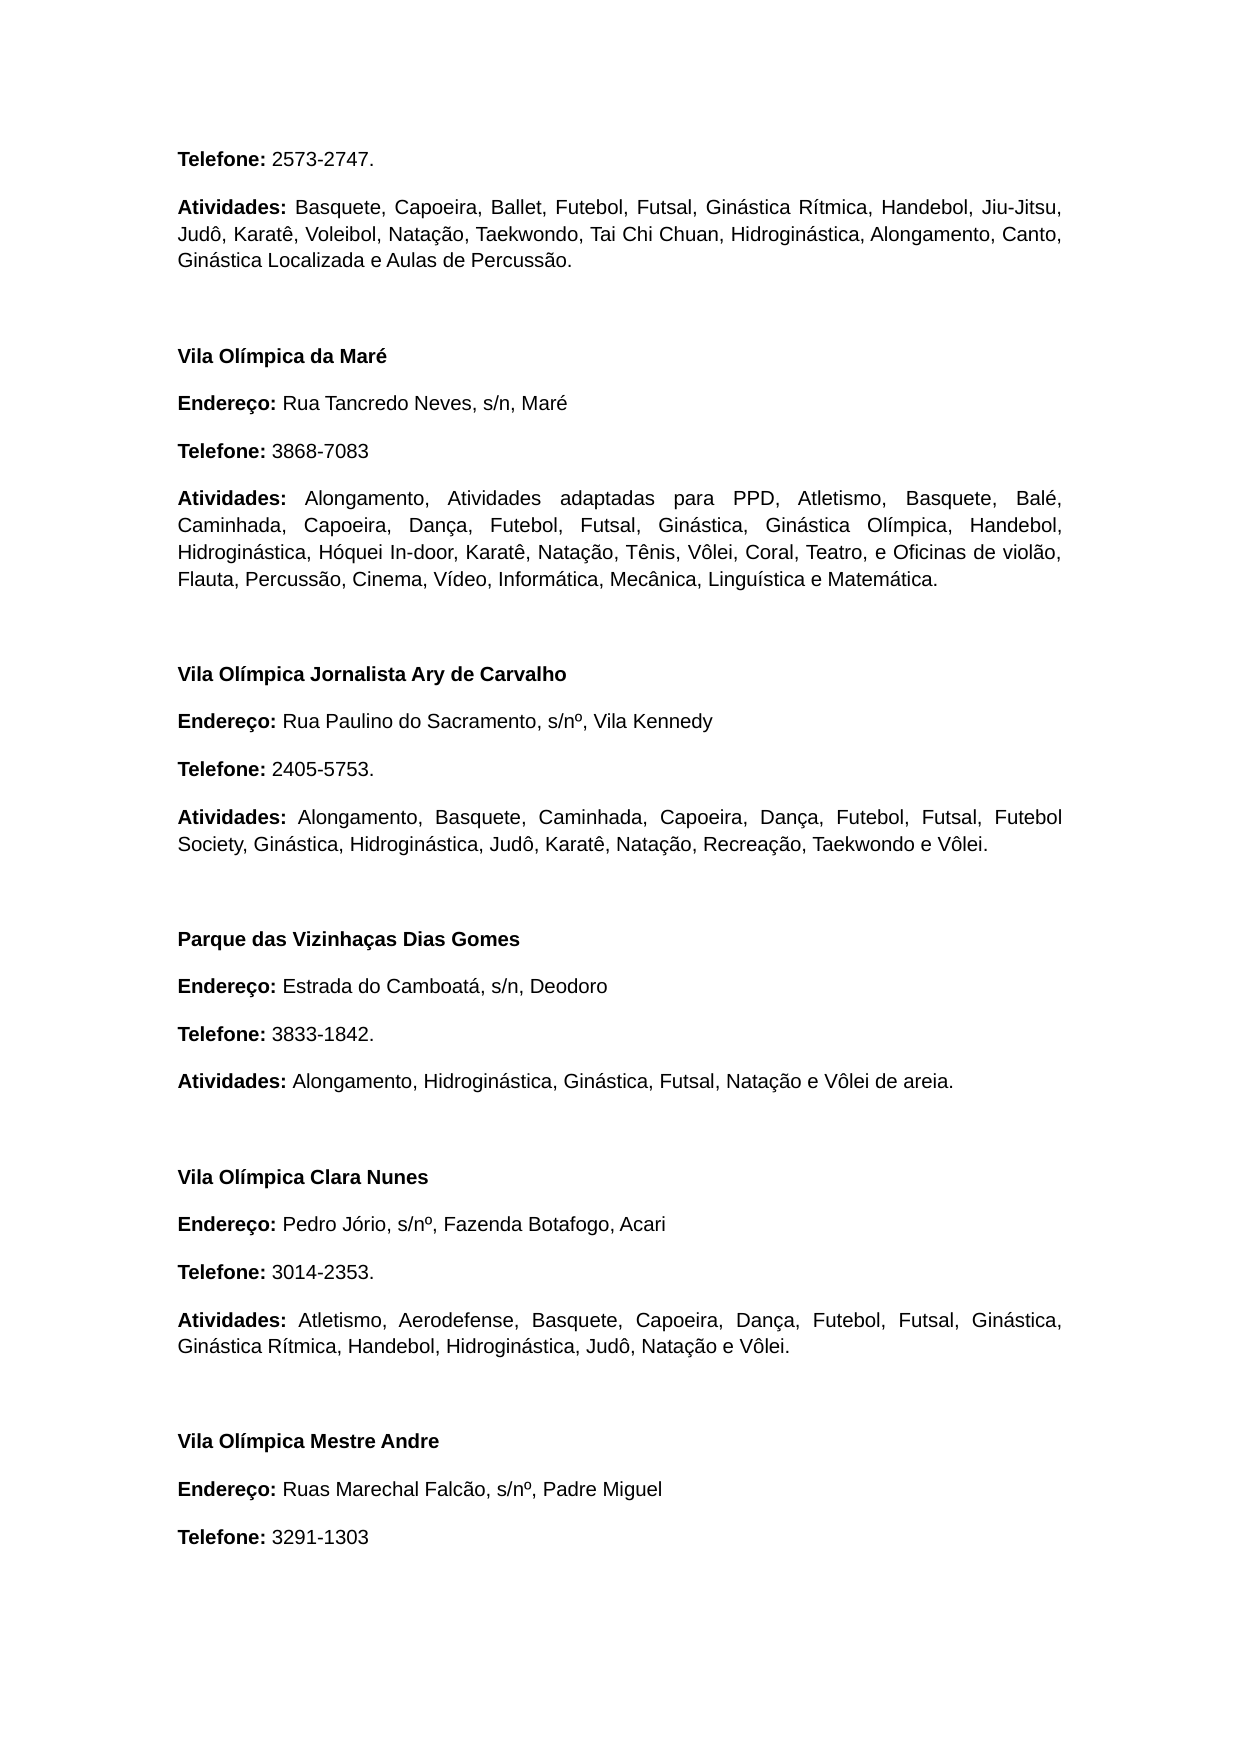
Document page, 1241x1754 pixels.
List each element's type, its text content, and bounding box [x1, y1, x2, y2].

text Telefone: 3868-7083 [177, 439, 1063, 462]
text Endereço: Rua Tancredo Neves, s/n, Maré [177, 392, 1063, 415]
text Endereço: Pedro Jório, s/nº, Fazenda Botafogo, Acari [177, 1213, 1063, 1236]
text Parque das Vizinhaças Dias Gomes [177, 927, 1063, 950]
text Telefone: 3291-1303 [177, 1525, 1063, 1548]
text Endereço: Rua Paulino do Sacramento, s/nº, Vila Kennedy [177, 710, 1063, 733]
text Atividades: Atletismo, Aerodefense, Basquete, Capoeira, Dança, Futebol, Futsal, Ginástica, Ginástica Rítmica, Handebol, Hidroginástica, Judô, Natação e Vôlei. [177, 1308, 1063, 1358]
text Endereço: Ruas Marechal Falcão, s/nº, Padre Miguel [177, 1477, 1063, 1501]
text Telefone: 2573-2747. [177, 148, 1063, 171]
text Endereço: Estrada do Camboatá, s/n, Deodoro [177, 975, 1063, 998]
text Atividades: Alongamento, Atividades adaptadas para PPD, Atletismo, Basquete, Balé, Caminhada, Capoeira, Dança, Futebol, Futsal, Ginástica, Ginástica Olímpica, Handebol, Hidroginástica, Hóquei In-door, Karatê, Natação, Tênis, Vôlei, Coral, Teatro, e Oficinas de violão, Flauta, Percussão, Cinema, Vídeo, Informática, Mecânica, Linguística e Matemática. [177, 487, 1063, 590]
text Atividades: Alongamento, Hidroginástica, Ginástica, Futsal, Natação e Vôlei de areia. [177, 1070, 1063, 1093]
text Telefone: 3014-2353. [177, 1260, 1063, 1284]
text Atividades: Alongamento, Basquete, Caminhada, Capoeira, Dança, Futebol, Futsal, Futebol Society, Ginástica, Hidroginástica, Judô, Karatê, Natação, Recreação, Taekwondo e Vôlei. [177, 805, 1063, 855]
text Telefone: 3833-1842. [177, 1022, 1063, 1046]
text Vila Olímpica Clara Nunes [177, 1165, 1063, 1188]
text Vila Olímpica Mestre Andre [177, 1430, 1063, 1453]
text Vila Olímpica da Maré [177, 344, 1063, 367]
text Atividades: Basquete, Capoeira, Ballet, Futebol, Futsal, Ginástica Rítmica, Handebol, Jiu-Jitsu, Judô, Karatê, Voleibol, Natação, Taekwondo, Tai Chi Chuan, Hidroginástica, Alongamento, Canto, Ginástica Localizada e Aulas de Percussão. [177, 195, 1063, 272]
text Telefone: 2405-5753. [177, 757, 1063, 781]
text Vila Olímpica Jornalista Ary de Carvalho [177, 662, 1063, 686]
